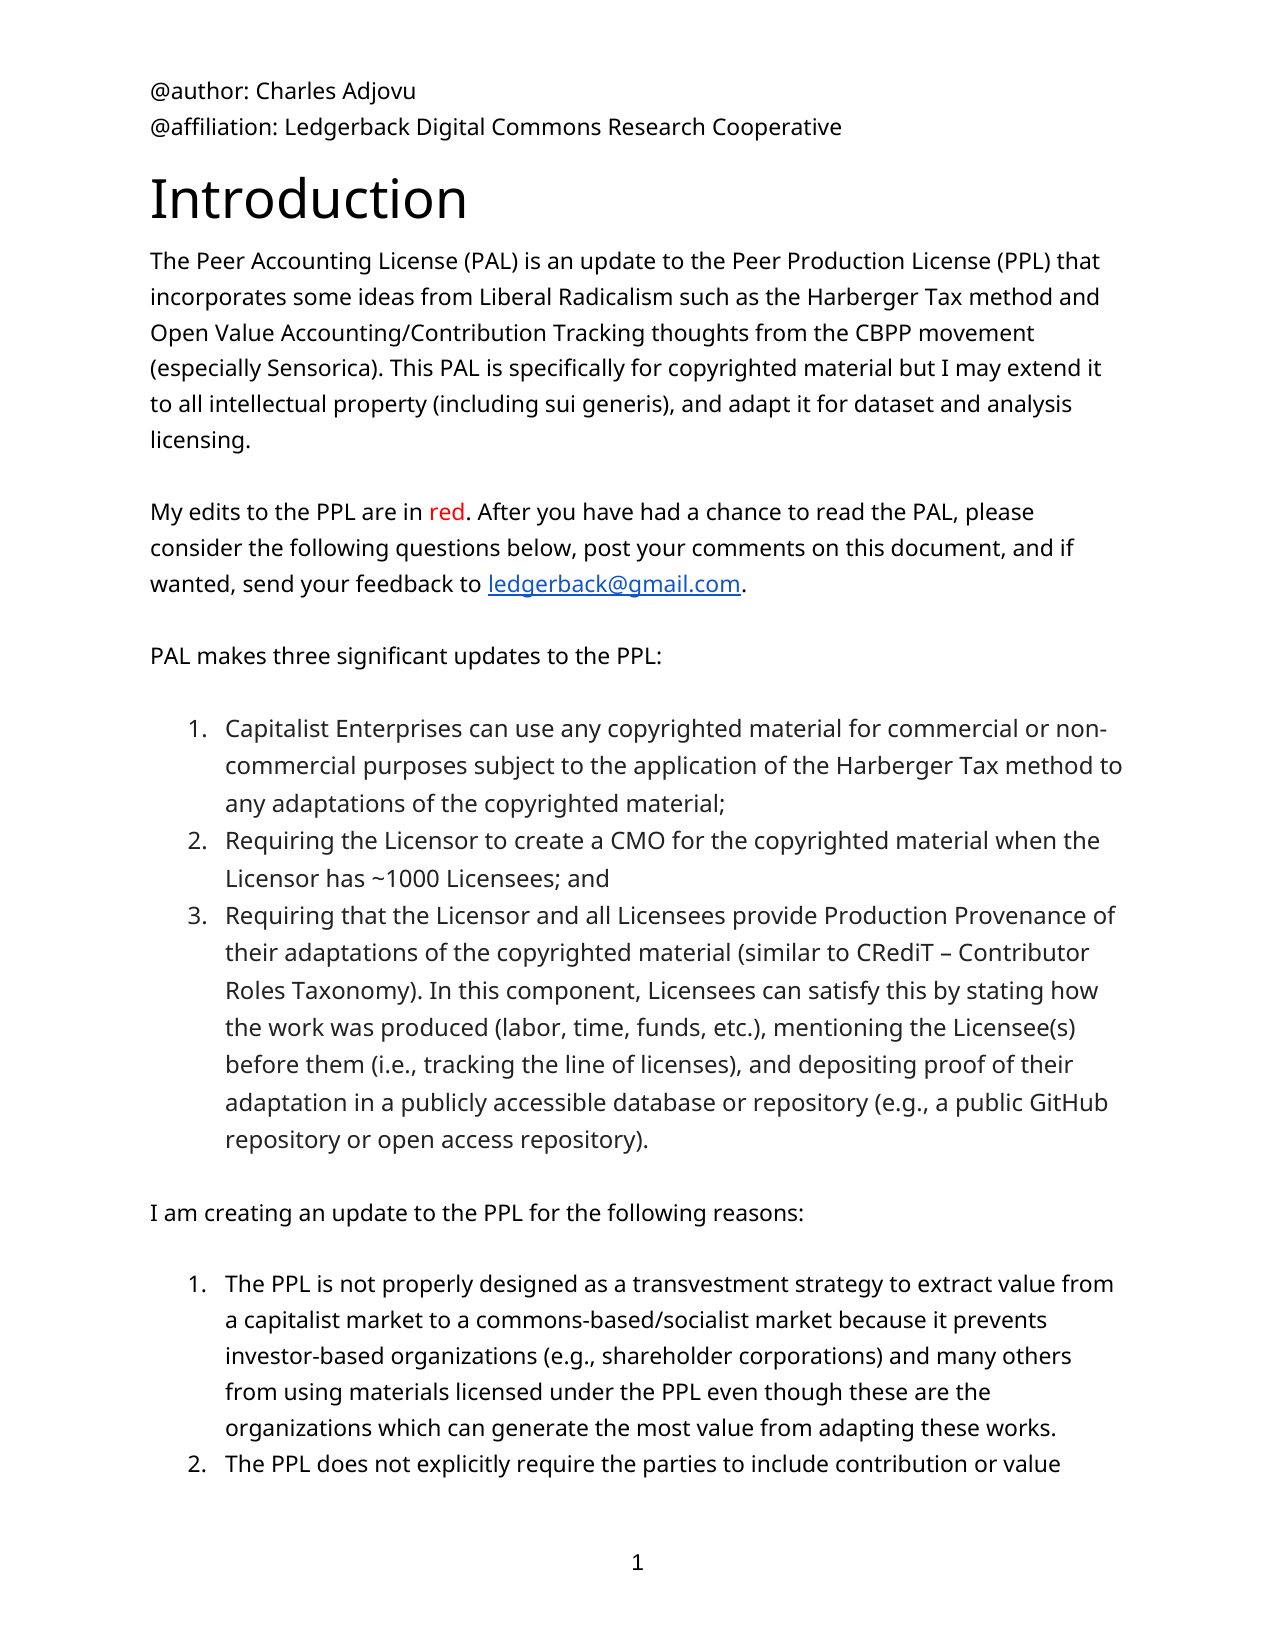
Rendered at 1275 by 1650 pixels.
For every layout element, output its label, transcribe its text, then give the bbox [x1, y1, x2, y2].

list Requiring the Licensor to create a CMO for the copyrighted material when the Licensor has ~1000 Licensees; and [187, 824, 1125, 894]
title Introduction [150, 160, 1125, 234]
list Requiring that the Licensor and all Licensees provide Production Provenance of their adaptations of the copyrighted material (similar to CRediT – Contributor Roles Taxonomy). In this component, Licensees can satisfy this by stating how the work was produced (labor, time, funds, etc.), mentioning the Licensee(s) before them (i.e., tracking the line of licenses), and depositing proof of their adaptation in a publicly accessible database or repository (e.g., a public GitHub repository or open access repository). [187, 899, 1125, 1156]
text My edits to the PPL are in red. After you have had a chance to read the PAL, please consider the following questions below, post your comments on this document, and if wanted, send your feedback to ledgerback@gmail.com. [150, 496, 1125, 599]
list The PPL does not explicitly require the parties to include contribution or value [187, 1448, 1125, 1479]
text I am creating an update to the PPL for the following reasons: [150, 1196, 1125, 1228]
text The Peer Accounting License (PAL) is an update to the Peer Production License (PPL) that incorporates some ideas from Liberal Radicalism such as the Harberger Tax method and Open Value Accounting/Contribution Tracking thoughts from the CBPP movement (especially Sensorica). This PAL is specifically for copyrighted material but I may extend it to all intellectual property (including sui generis), and adapt it for dataset and analysis licensing. [150, 244, 1125, 456]
text PAL makes three significant updates to the PPL: [150, 640, 1125, 671]
list Capitalist Enterprises can use any copyrighted material for commercial or non-commercial purposes subject to the application of the Harberger Tax method to any adaptations of the copyrighted material; [187, 712, 1125, 819]
list The PPL is not properly designed as a transvestment strategy to extract value from a capitalist market to a commons-based/socialist market because it prevents investor-based organizations (e.g., shareholder corporations) and many others from using materials licensed under the PPL even though these are the organizations which can generate the most value from adapting these works. [187, 1268, 1125, 1443]
